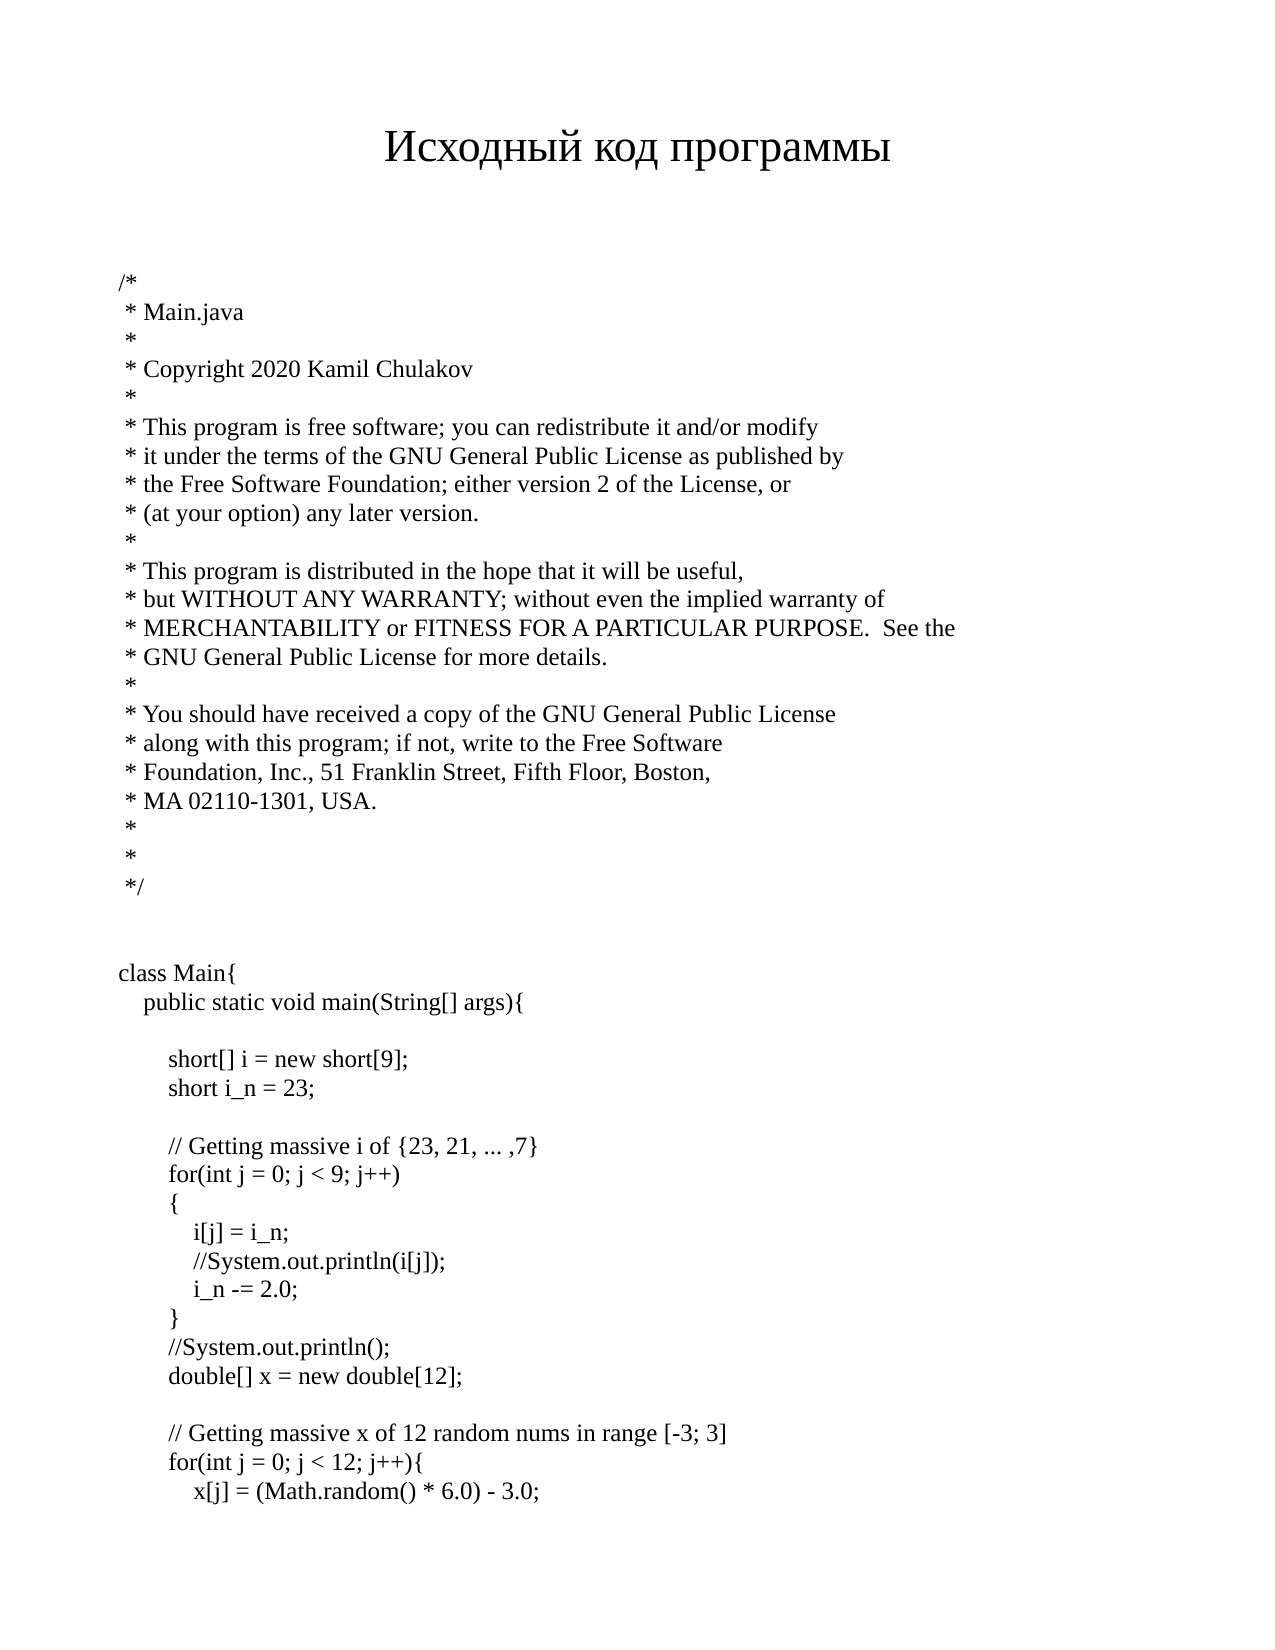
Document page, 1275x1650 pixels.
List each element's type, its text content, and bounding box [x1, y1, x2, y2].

text * [118, 326, 1157, 354]
text for(int j = 0; j < 9; j++) [118, 1159, 1157, 1188]
text * but WITHOUT ANY WARRANTY; without even the implied warranty of [118, 584, 1157, 613]
text * Foundation, Inc., 51 Franklin Street, Fifth Floor, Boston, [118, 757, 1157, 786]
text * [118, 843, 1157, 872]
text Исходный код программы [118, 118, 1157, 171]
text * it under the terms of the GNU General Public License as published by [118, 441, 1157, 469]
text * You should have received a copy of the GNU General Public License [118, 699, 1157, 728]
text * This program is free software; you can redistribute it and/or modify [118, 412, 1157, 441]
text class Main{ [118, 958, 1157, 987]
text double[] x = new double[12]; [118, 1361, 1157, 1389]
text short i_n = 23; [118, 1073, 1157, 1102]
text * [118, 383, 1157, 412]
text * MA 02110-1301, USA. [118, 786, 1157, 814]
text /* [118, 268, 1157, 297]
text * Copyright 2020 Kamil Chulakov [118, 354, 1157, 383]
text * [118, 671, 1157, 699]
text i[j] = i_n; [118, 1217, 1157, 1246]
text * This program is distributed in the hope that it will be useful, [118, 556, 1157, 584]
text * MERCHANTABILITY or FITNESS FOR A PARTICULAR PURPOSE. See the [118, 613, 1157, 642]
text // Getting massive x of 12 random nums in range [-3; 3] [118, 1418, 1157, 1447]
text * the Free Software Foundation; either version 2 of the License, or [118, 469, 1157, 498]
text * [118, 814, 1157, 843]
text * [118, 527, 1157, 556]
text { [118, 1188, 1157, 1217]
text //System.out.println(); [118, 1332, 1157, 1361]
text * GNU General Public License for more details. [118, 642, 1157, 671]
text } [118, 1303, 1157, 1332]
text */ [118, 872, 1157, 901]
text x[j] = (Math.random() * 6.0) - 3.0; [118, 1476, 1157, 1504]
text i_n -= 2.0; [118, 1274, 1157, 1303]
text * Main.java [118, 297, 1157, 326]
text short[] i = new short[9]; [118, 1044, 1157, 1073]
text // Getting massive i of {23, 21, ... ,7} [118, 1131, 1157, 1159]
text * (at your option) any later version. [118, 498, 1157, 527]
text public static void main(String[] args){ [118, 987, 1157, 1016]
text //System.out.println(i[j]); [118, 1246, 1157, 1274]
text * along with this program; if not, write to the Free Software [118, 728, 1157, 757]
text for(int j = 0; j < 12; j++){ [118, 1447, 1157, 1476]
